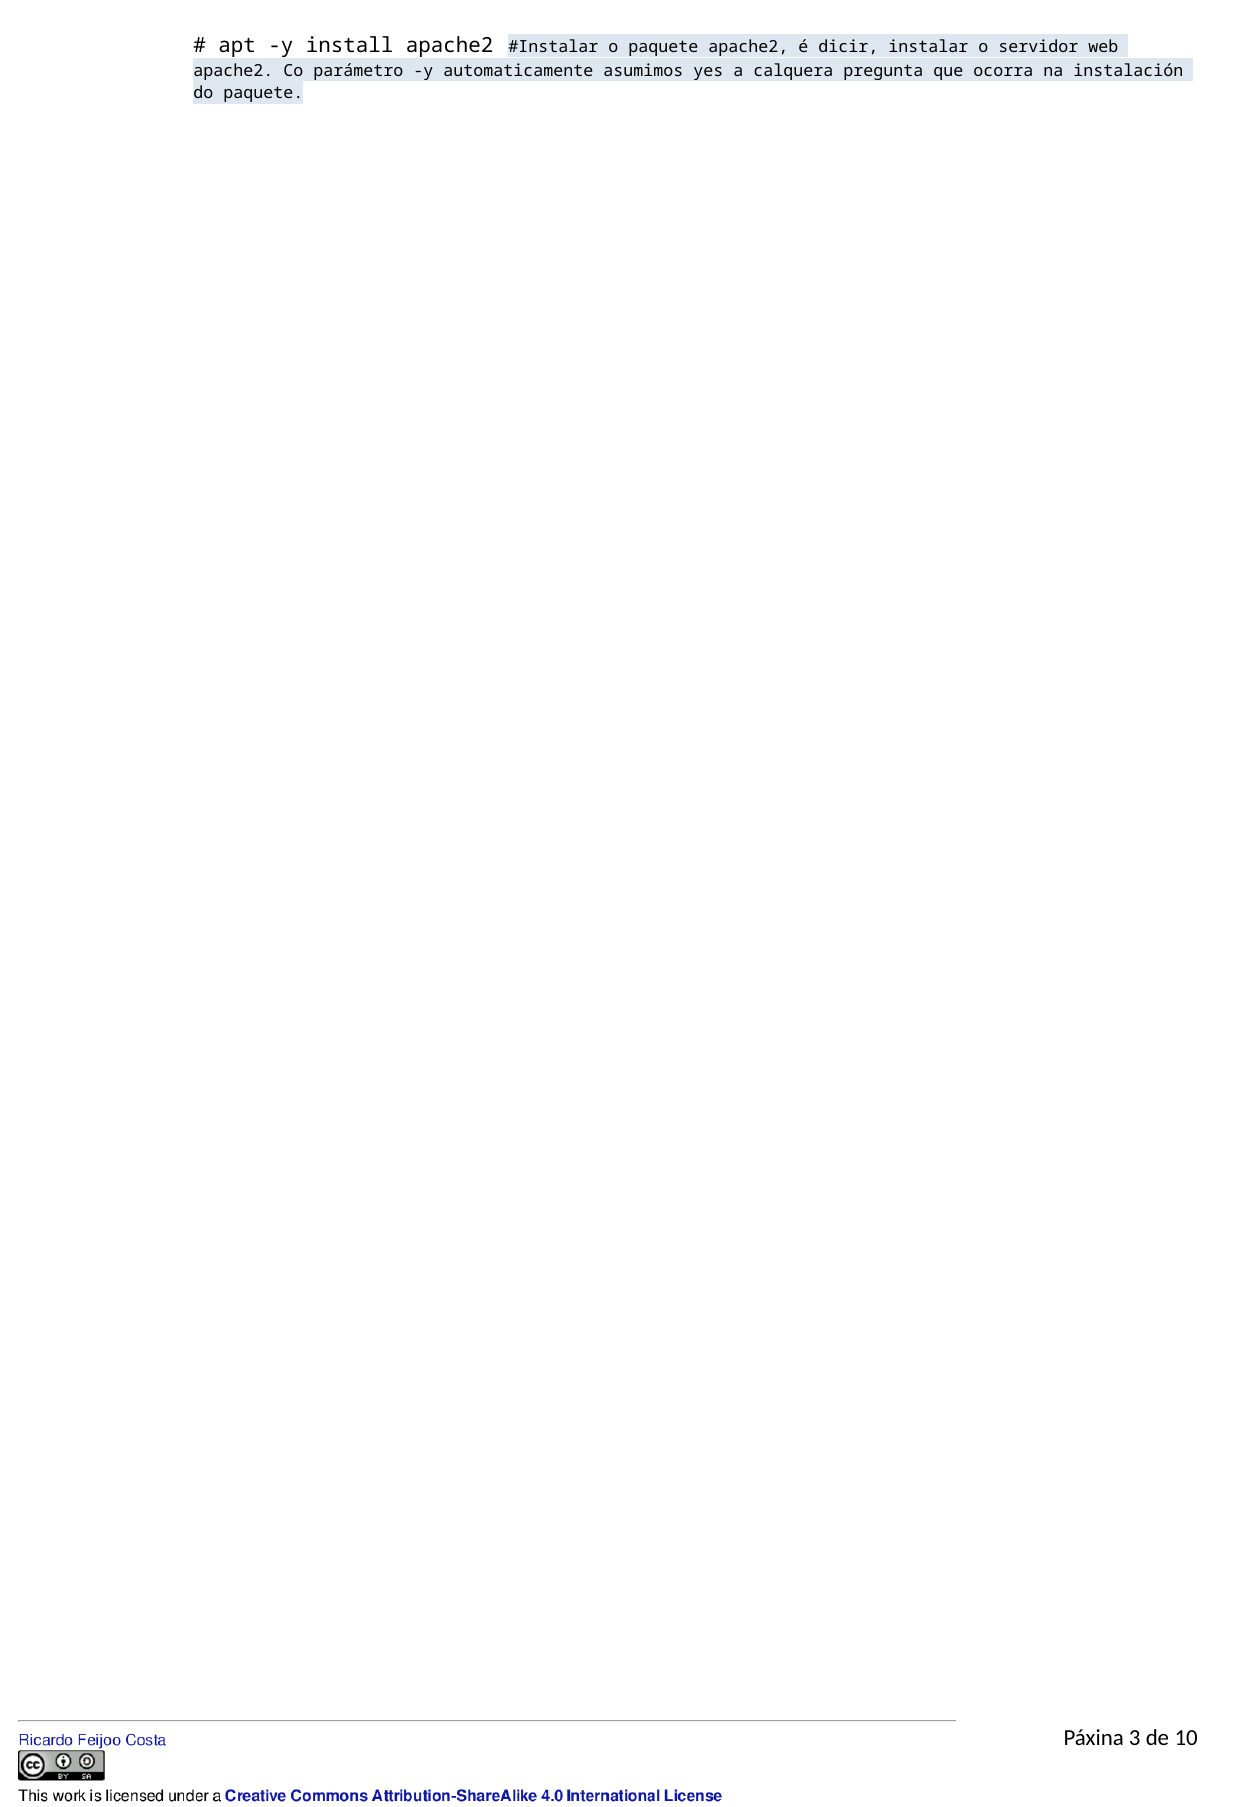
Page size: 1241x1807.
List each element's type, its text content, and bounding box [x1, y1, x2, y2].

picture [8, 1715, 957, 1806]
list # apt -y install apache2 #Instalar o paquete apache2, é dicir, instalar o servidor web apache2. Co parámetro -y automaticamente asumimos yes a calquera pregunta que ocorra na instalación do paquete. [158, 30, 1197, 104]
